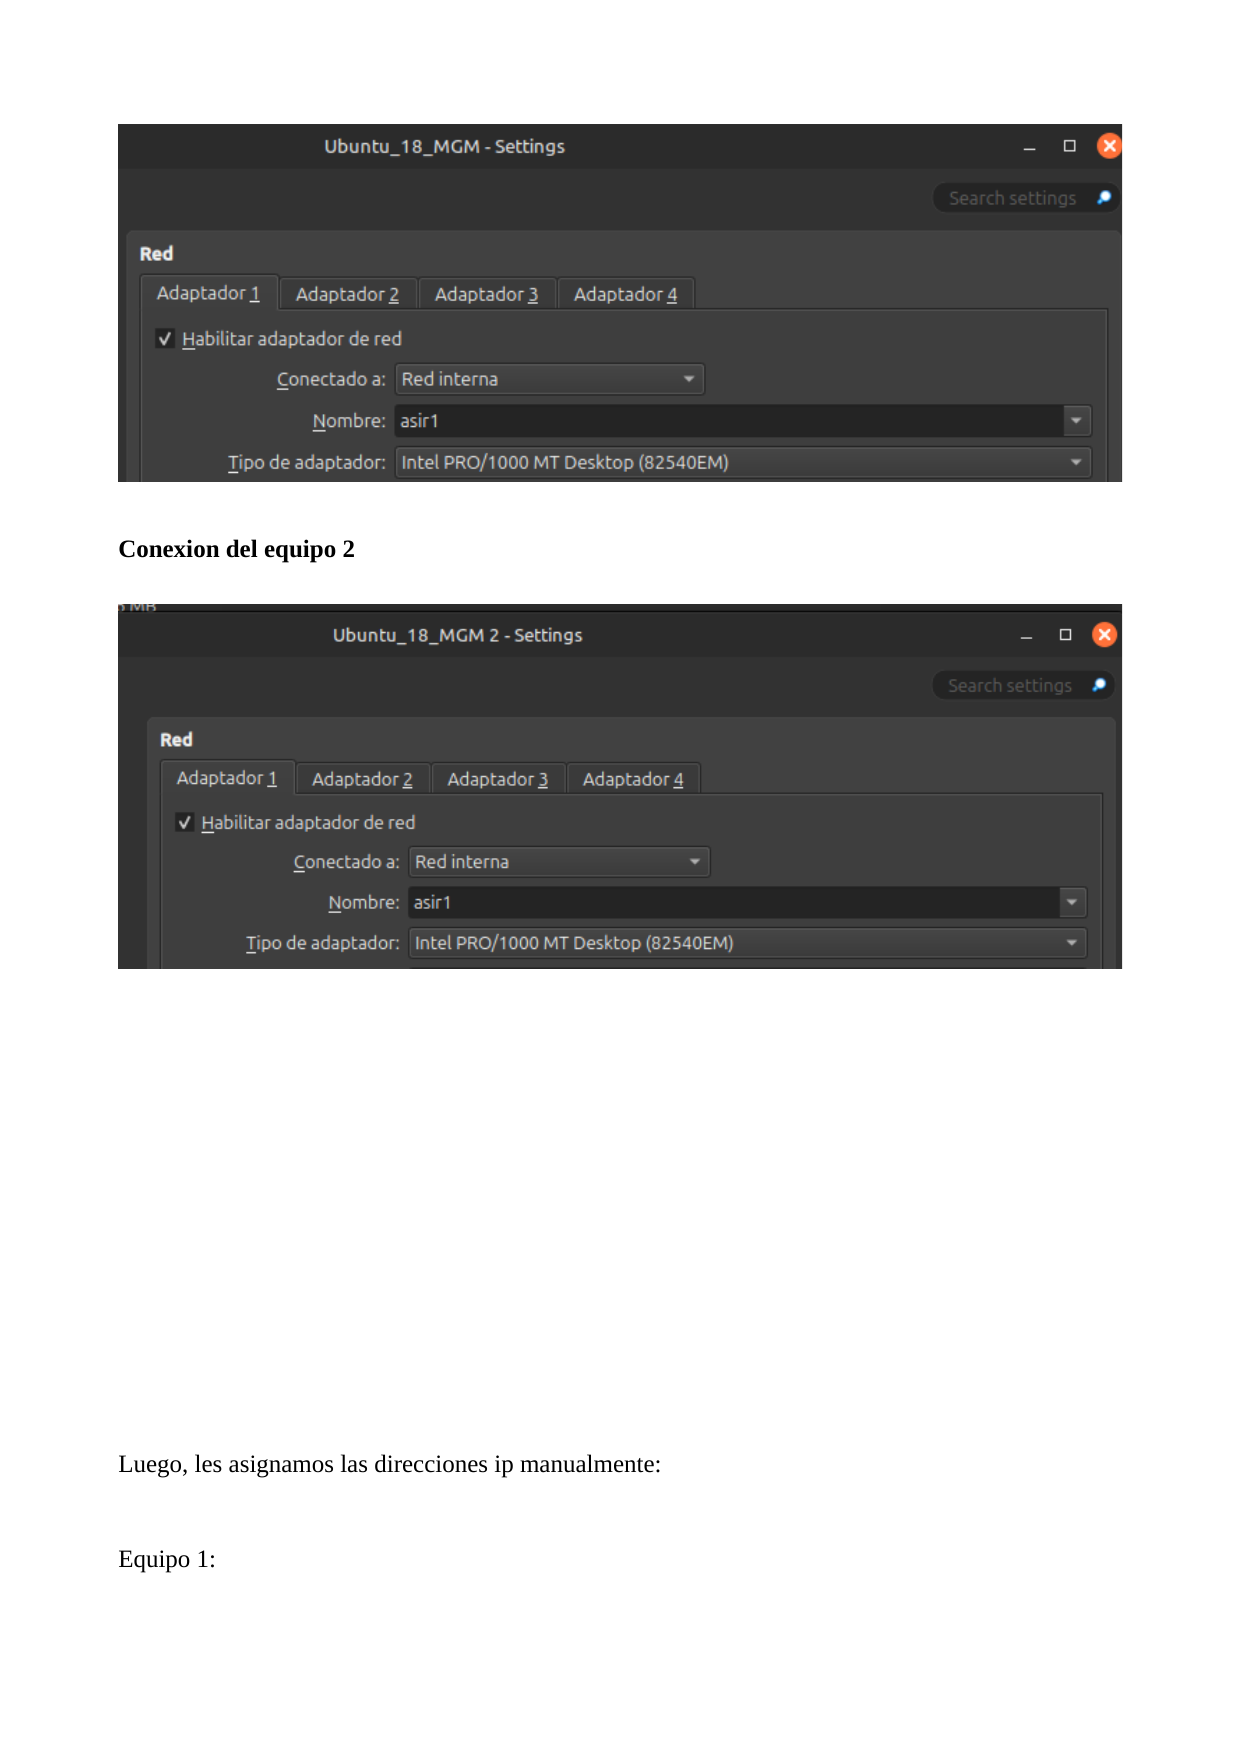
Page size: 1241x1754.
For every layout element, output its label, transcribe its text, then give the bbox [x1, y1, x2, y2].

picture [118, 604, 1123, 969]
text Equipo 1: [118, 1544, 1122, 1573]
text Luego, les asignamos las direcciones ip manualmente: [118, 1449, 1122, 1477]
picture [118, 124, 1123, 482]
text Conexion del equipo 2 [118, 534, 1122, 563]
